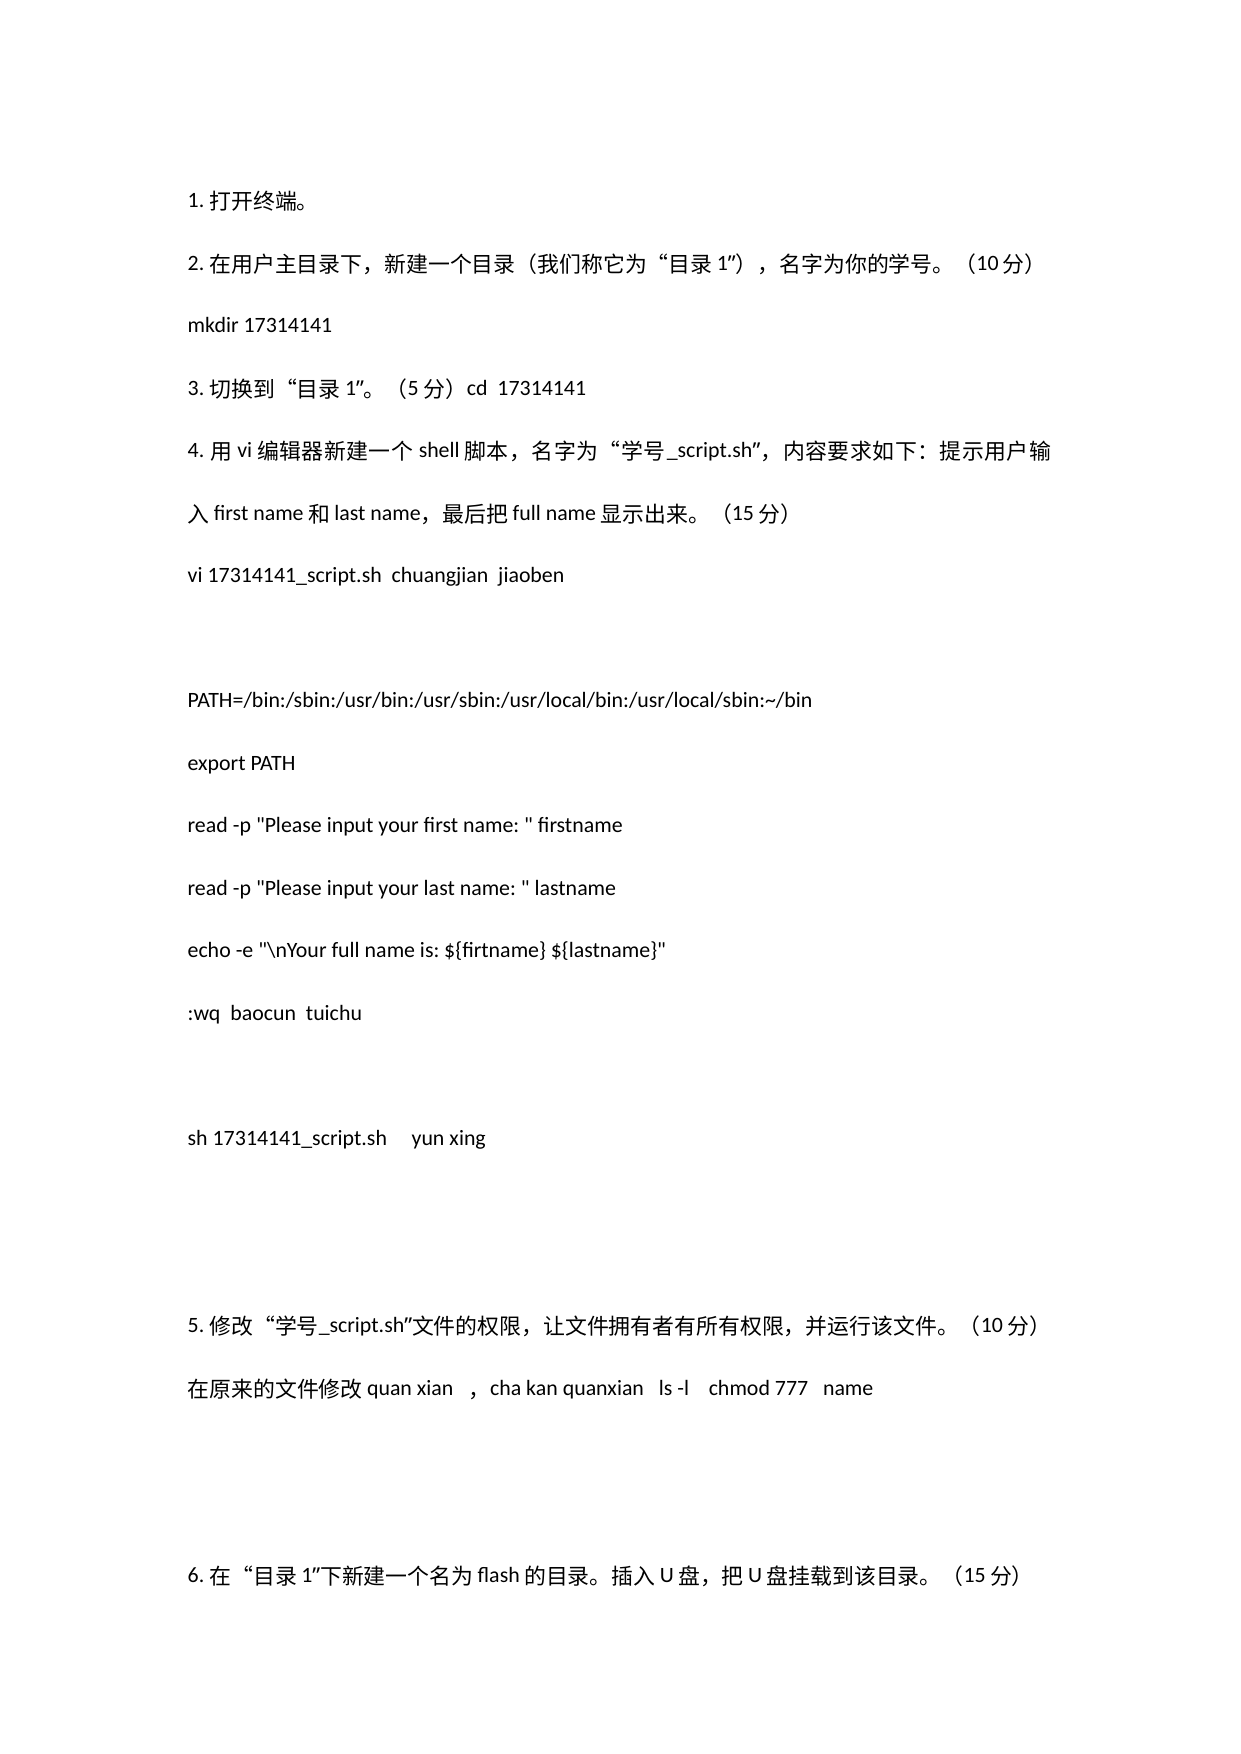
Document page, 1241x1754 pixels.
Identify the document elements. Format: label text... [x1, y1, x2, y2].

text export PATH [187, 721, 1053, 783]
text 2. 在用户主目录下，新建一个目录（我们称它为“目录1”），名字为你的学号。（10分） [187, 221, 1053, 283]
text mkdir 17314141 [187, 283, 1053, 346]
text sh 17314141_script.sh yun xing [187, 1096, 1053, 1158]
text 5. 修改“学号_script.sh”文件的权限，让文件拥有者有所有权限，并运行该文件。（10分） [187, 1283, 1053, 1346]
text read -p "Please input your last name: " lastname [187, 846, 1053, 908]
text 6. 在“目录1”下新建一个名为flash的目录。插入U盘，把U盘挂载到该目录。（15分） [187, 1533, 1053, 1596]
text 4. 用vi编辑器新建一个shell脚本，名字为“学号_script.sh”，内容要求如下：提示用户输入first name和last name，最后把full name显示出来。（15分） [187, 408, 1053, 533]
text 1. 打开终端。 [187, 158, 1053, 221]
text :wq baocun tuichu [187, 971, 1053, 1033]
text echo -e "\nYour full name is: ${firtname} ${lastname}" [187, 908, 1053, 971]
text 3. 切换到“目录1”。（5分）cd 17314141 [187, 346, 1053, 408]
text read -p "Please input your first name: " firstname [187, 783, 1053, 846]
text 在原来的文件修改quan xian ，cha kan quanxian ls -l chmod 777 name [187, 1346, 1053, 1408]
text PATH=/bin:/sbin:/usr/bin:/usr/sbin:/usr/local/bin:/usr/local/sbin:~/bin [187, 658, 1053, 721]
text vi 17314141_script.sh chuangjian jiaoben [187, 533, 1053, 596]
